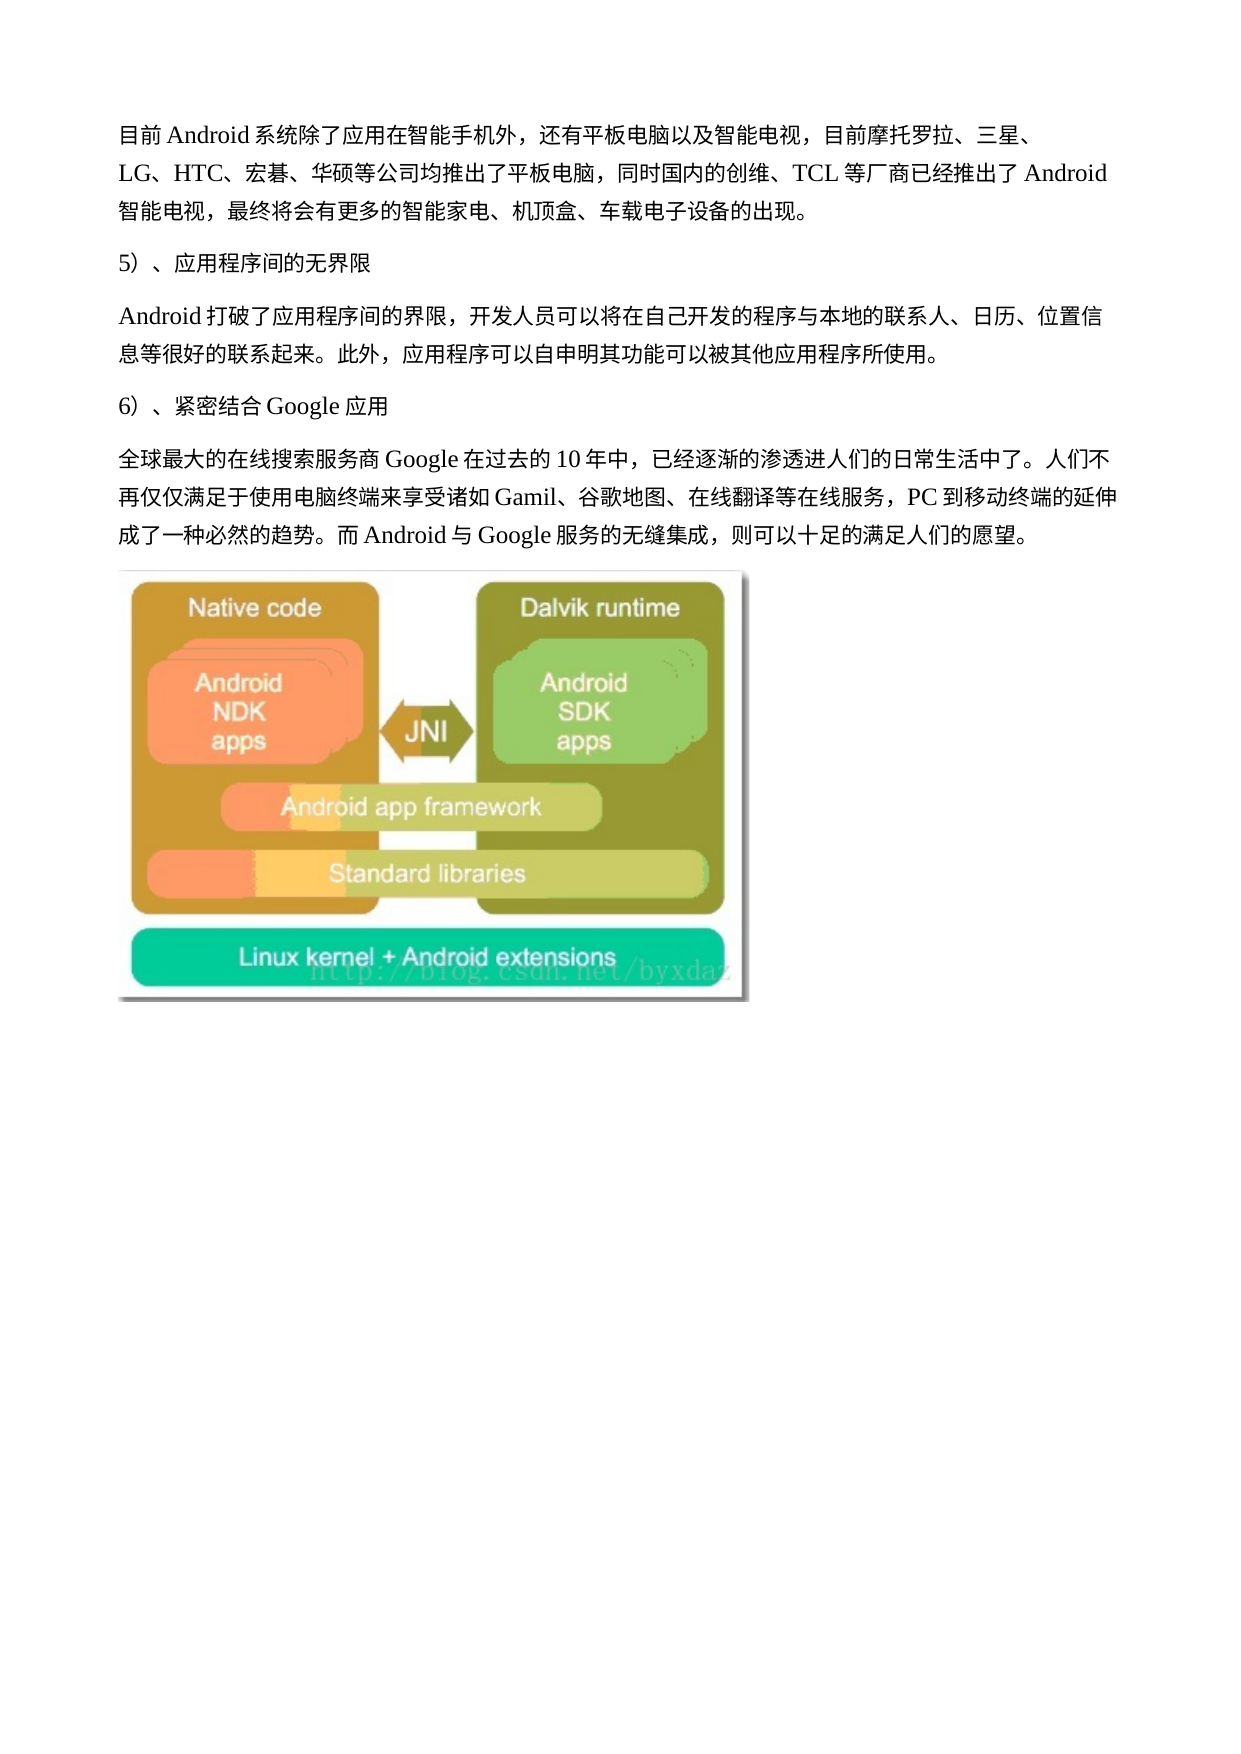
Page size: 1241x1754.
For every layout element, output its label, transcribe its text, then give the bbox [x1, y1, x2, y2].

text 目前Android系统除了应用在智能手机外，还有平板电脑以及智能电视，目前摩托罗拉、三星、LG、HTC、宏碁、华硕等公司均推出了平板电脑，同时国内的创维、TCL等厂商已经推出了Android智能电视，最终将会有更多的智能家电、机顶盒、车载电子设备的出现。 [118, 118, 1122, 226]
text 全球最大的在线搜索服务商Google在过去的10年中，已经逐渐的渗透进人们的日常生活中了。人们不再仅仅满足于使用电脑终端来享受诸如Gamil、谷歌地图、在线翻译等在线服务，PC到移动终端的延伸成了一种必然的趋势。而Android与Google服务的无缝集成，则可以十足的满足人们的愿望。 [118, 442, 1122, 549]
text 6）、紧密结合Google应用 [118, 389, 1122, 421]
text 5）、应用程序间的无界限 [118, 246, 1122, 278]
text Android打破了应用程序间的界限，开发人员可以将在自己开发的程序与本地的联系人、日历、位置信息等很好的联系起来。此外，应用程序可以自申明其功能可以被其他应用程序所使用。 [118, 299, 1122, 368]
picture [118, 570, 750, 1002]
